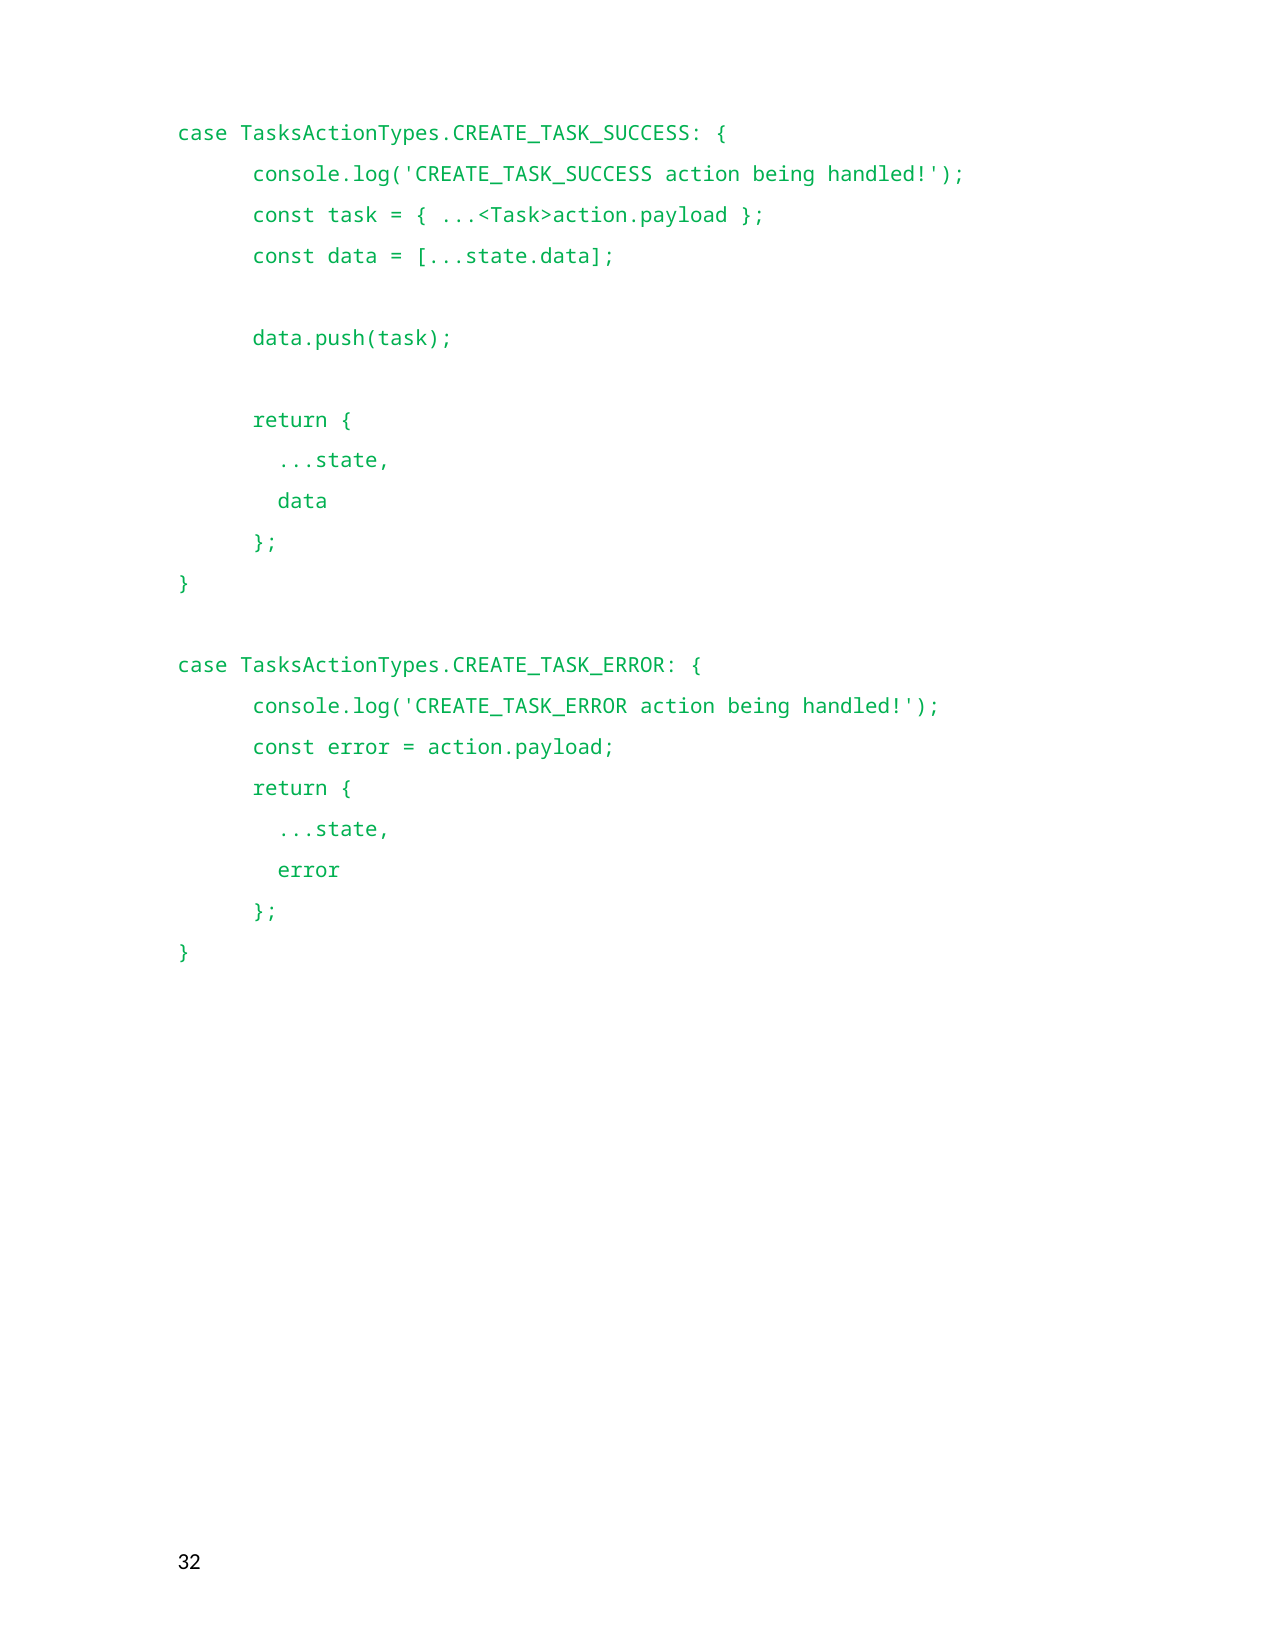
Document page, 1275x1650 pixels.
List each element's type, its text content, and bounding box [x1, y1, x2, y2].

text case TasksActionTypes.CREATE_TASK_ERROR: { [177, 650, 1186, 679]
text console.log('CREATE_TASK_SUCCESS action being handled!'); [177, 159, 1186, 187]
text const data = [...state.data]; [177, 241, 1186, 269]
text data [177, 487, 1186, 515]
text ...state, [177, 814, 1186, 842]
text }; [177, 896, 1186, 924]
text case TasksActionTypes.CREATE_TASK_SUCCESS: { [177, 118, 1186, 147]
text } [177, 568, 1186, 597]
text }; [177, 527, 1186, 556]
text return { [177, 405, 1186, 433]
text console.log('CREATE_TASK_ERROR action being handled!'); [177, 691, 1186, 720]
text error [177, 855, 1186, 883]
text data.push(task); [177, 323, 1186, 351]
text const task = { ...<Task>action.payload }; [177, 200, 1186, 228]
text } [177, 937, 1186, 965]
text return { [177, 773, 1186, 802]
text const error = action.payload; [177, 732, 1186, 761]
text ...state, [177, 446, 1186, 474]
